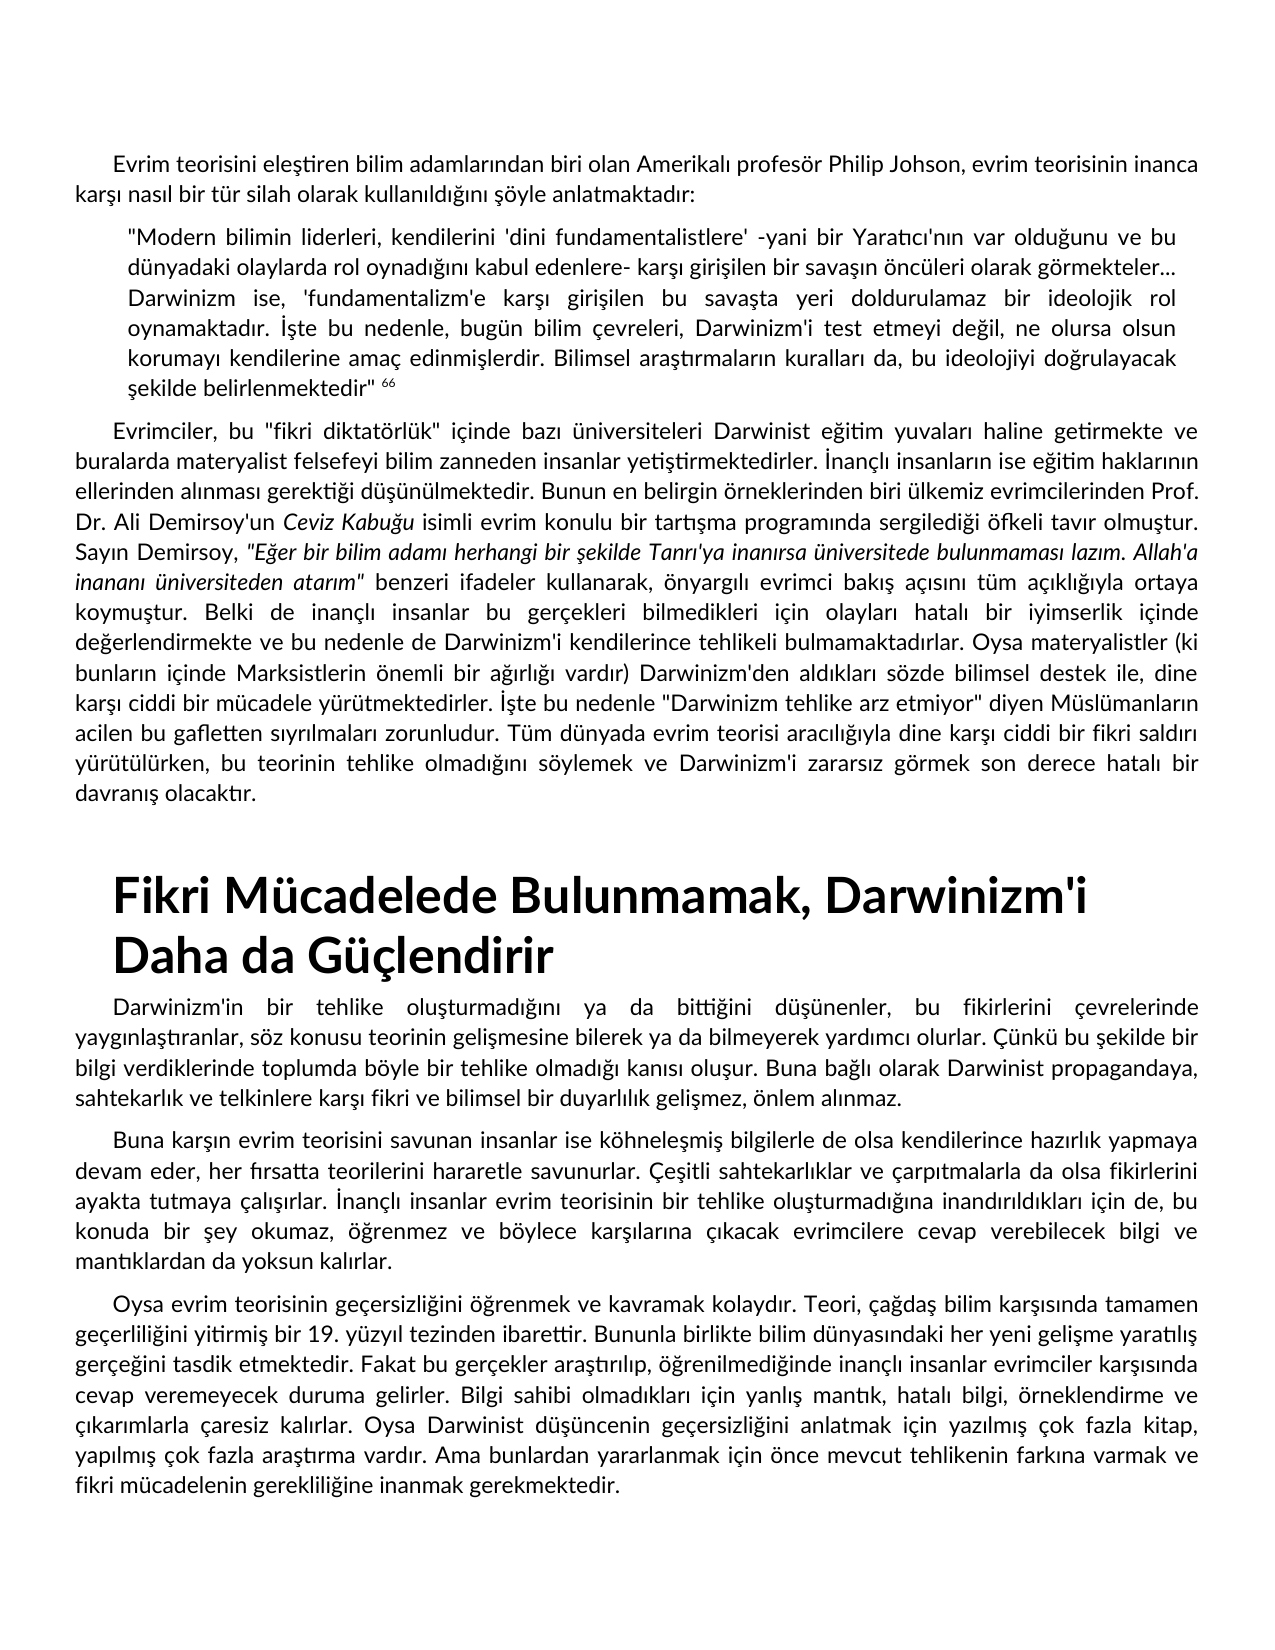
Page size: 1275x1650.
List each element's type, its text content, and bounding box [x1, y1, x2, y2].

text Evrim teorisini eleştiren bilim adamlarından biri olan Amerikalı profesör Philip Johson, evrim teorisinin inanca karşı nasıl bir tür silah olarak kullanıldığını şöyle anlatmaktadır: [75, 150, 1200, 208]
text "Modern bilimin liderleri, kendilerini 'dini fundamentalistlere' -yani bir Yaratıcı'nın var olduğunu ve bu dünyadaki olaylarda rol oynadığını kabul edenlere- karşı girişilen bir savaşın öncüleri olarak görmekteler... Darwinizm ise, 'fundamentalizm'e karşı girişilen bu savaşta yeri doldurulamaz bir ideolojik rol oynamaktadır. İşte bu nedenle, bugün bilim çevreleri, Darwinizm'i test etmeyi değil, ne olursa olsun korumayı kendilerine amaç edinmişlerdir. Bilimsel araştırmaların kuralları da, bu ideolojiyi doğrulayacak şekilde belirlenmektedir" 66 [127, 223, 1177, 401]
text Evrimciler, bu "fikri diktatörlük" içinde bazı üniversiteleri Darwinist eğitim yuvaları haline getirmekte ve buralarda materyalist felsefeyi bilim zanneden insanlar yetiştirmektedirler. İnançlı insanların ise eğitim haklarının ellerinden alınması gerektiği düşünülmektedir. Bunun en belirgin örneklerinden biri ülkemiz evrimcilerinden Prof. Dr. Ali Demirsoy'un Ceviz Kabuğu isimli evrim konulu bir tartışma programında sergilediği öfkeli tavır olmuştur. Sayın Demirsoy, "Eğer bir bilim adamı herhangi bir şekilde Tanrı'ya inanırsa üniversitede bulunmaması lazım. Allah'a inananı üniversiteden atarım" benzeri ifadeler kullanarak, önyargılı evrimci bakış açısını tüm açıklığıyla ortaya koymuştur. Belki de inançlı insanlar bu gerçekleri bilmedikleri için olayları hatalı bir iyimserlik içinde değerlendirmekte ve bu nedenle de Darwinizm'i kendilerince tehlikeli bulmamaktadırlar. Oysa materyalistler (ki bunların içinde Marksistlerin önemli bir ağırlığı vardır) Darwinizm'den aldıkları sözde bilimsel destek ile, dine karşı ciddi bir mücadele yürütmektedirler. İşte bu nedenle "Darwinizm tehlike arz etmiyor" diyen Müslümanların acilen bu gafletten sıyrılmaları zorunludur. Tüm dünyada evrim teorisi aracılığıyla dine karşı ciddi bir fikri saldırı yürütülürken, bu teorinin tehlike olmadığını söylemek ve Darwinizm'i zararsız görmek son derece hatalı bir davranış olacaktır. [75, 417, 1200, 807]
text Darwinizm'in bir tehlike oluşturmadığını ya da bittiğini düşünenler, bu fikirlerini çevrelerinde yaygınlaştıranlar, söz konusu teorinin gelişmesine bilerek ya da bilmeyerek yardımcı olurlar. Çünkü bu şekilde bir bilgi verdiklerinde toplumda böyle bir tehlike olmadığı kanısı oluşur. Buna bağlı olarak Darwinist propagandaya, sahtekarlık ve telkinlere karşı fikri ve bilimsel bir duyarlılık gelişmez, önlem alınmaz. [75, 993, 1200, 1111]
text Buna karşın evrim teorisini savunan insanlar ise köhneleşmiş bilgilerle de olsa kendilerince hazırlık yapmaya devam eder, her fırsatta teorilerini hararetle savunurlar. Çeşitli sahtekarlıklar ve çarpıtmalarla da olsa fikirlerini ayakta tutmaya çalışırlar. İnançlı insanlar evrim teorisinin bir tehlike oluşturmadığına inandırıldıkları için de, bu konuda bir şey okumaz, öğrenmez ve böylece karşılarına çıkacak evrimcilere cevap verebilecek bilgi ve mantıklardan da yoksun kalırlar. [75, 1126, 1200, 1274]
subtitle Fikri Mücadelede Bulunmamak, Darwinizm'i Daha da Güçlendirir [112, 864, 1200, 984]
text Oysa evrim teorisinin geçersizliğini öğrenmek ve kavramak kolaydır. Teori, çağdaş bilim karşısında tamamen geçerliliğini yitirmiş bir 19. yüzyıl tezinden ibarettir. Bununla birlikte bilim dünyasındaki her yeni gelişme yaratılış gerçeğini tasdik etmektedir. Fakat bu gerçekler araştırılıp, öğrenilmediğinde inançlı insanlar evrimciler karşısında cevap veremeyecek duruma gelirler. Bilgi sahibi olmadıkları için yanlış mantık, hatalı bilgi, örneklendirme ve çıkarımlarla çaresiz kalırlar. Oysa Darwinist düşüncenin geçersizliğini anlatmak için yazılmış çok fazla kitap, yapılmış çok fazla araştırma vardır. Ama bunlardan yararlanmak için önce mevcut tehlikenin farkına varmak ve fikri mücadelenin gerekliliğine inanmak gerekmektedir. [75, 1290, 1200, 1498]
